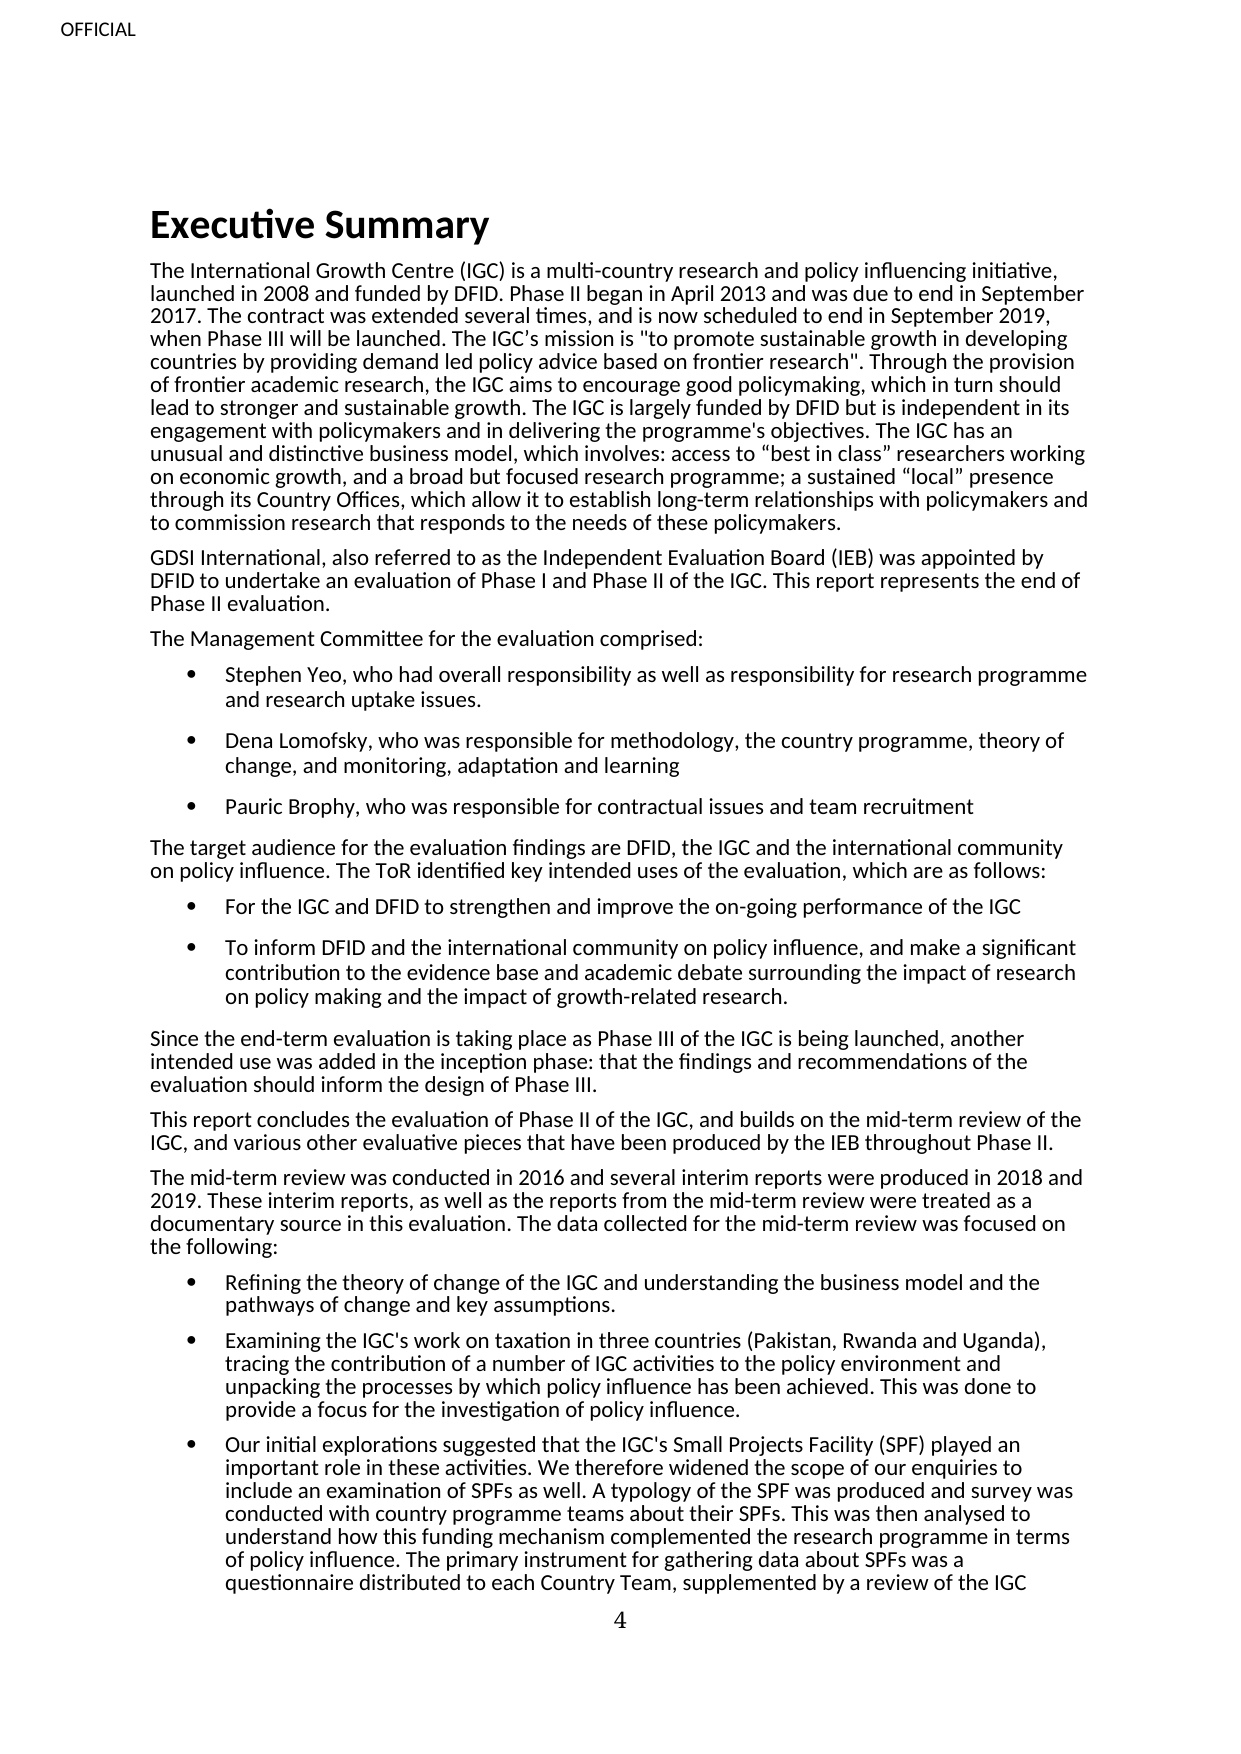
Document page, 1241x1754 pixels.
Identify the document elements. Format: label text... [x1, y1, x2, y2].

text Executive Summary [150, 207, 1090, 248]
text The target audience for the evaluation findings are DFID, the IGC and the international community on policy influence. The ToR identified key intended uses of the evaluation, which are as follows: [150, 838, 1090, 884]
text Since the end-term evaluation is taking place as Phase III of the IGC is being launched, another intended use was added in the inception phase: that the findings and recommendations of the evaluation should inform the design of Phase III. [150, 1029, 1090, 1098]
text The Management Committee for the evaluation comprised: [150, 630, 1090, 653]
text The mid-term review was conducted in 2016 and several interim reports were produced in 2018 and 2019. These interim reports, as well as the reports from the mid-term review were treated as a documentary source in this evaluation. The data collected for the mid-term review was focused on the following: [150, 1168, 1090, 1260]
list Dena Lomofsky, who was responsible for methodology, the country programme, theory of change, and monitoring, adaptation and learning [187, 731, 1090, 779]
list For the IGC and DFID to strengthen and improve the on-going performance of the IGC [187, 897, 1090, 920]
list Our initial explorations suggested that the IGC's Small Projects Facility (SPF) played an important role in these activities. We therefore widened the scope of our enquiries to include an examination of SPFs as well. A typology of the SPF was produced and survey was conducted with country programme teams about their SPFs. This was then analysed to understand how this funding mechanism complemented the research programme in terms of policy influence. The primary instrument for gathering data about SPFs was a questionnaire distributed to each Country Team, supplemented by a review of the IGC [187, 1435, 1090, 1596]
list To inform DFID and the international community on policy influence, and make a significant contribution to the evidence base and academic debate surrounding the impact of research on policy making and the impact of growth-related research. [187, 938, 1090, 1011]
text The International Growth Centre (IGC) is a multi-country research and policy influencing initiative, launched in 2008 and funded by DFID. Phase II began in April 2013 and was due to end in September 2017. The contract was extended several times, and is now scheduled to end in September 2019, when Phase III will be launched. The IGC’s mission is "to promote sustainable growth in developing countries by providing demand led policy advice based on frontier research". Through the provision of frontier academic research, the IGC aims to encourage good policymaking, which in turn should lead to stronger and sustainable growth. The IGC is largely funded by DFID but is independent in its engagement with policymakers and in delivering the programme's objectives. The IGC has an unusual and distinctive business model, which involves: access to “best in class” researchers working on economic growth, and a broad but focused research programme; a sustained “local” presence through its Country Offices, which allow it to establish long-term relationships with policymakers and to commission research that responds to the needs of these policymakers. [150, 261, 1090, 536]
list Pauric Brophy, who was responsible for contractual issues and team recruitment [187, 797, 1090, 820]
text This report concludes the evaluation of Phase II of the IGC, and builds on the mid-term review of the IGC, and various other evaluative pieces that have been produced by the IEB throughout Phase II. [150, 1110, 1090, 1156]
text GDSI International, also referred to as the Independent Evaluation Board (IEB) was appointed by DFID to undertake an evaluation of Phase I and Phase II of the IGC. This report represents the end of Phase II evaluation. [150, 548, 1090, 617]
list Refining the theory of change of the IGC and understanding the business model and the pathways of change and key assumptions. [187, 1273, 1090, 1318]
list Examining the IGC's work on taxation in three countries (Pakistan, Rwanda and Uganda), tracing the contribution of a number of IGC activities to the policy environment and unpacking the processes by which policy influence has been achieved. This was done to provide a focus for the investigation of policy influence. [187, 1331, 1090, 1423]
list Stephen Yeo, who had overall responsibility as well as responsibility for research programme and research uptake issues. [187, 665, 1090, 713]
